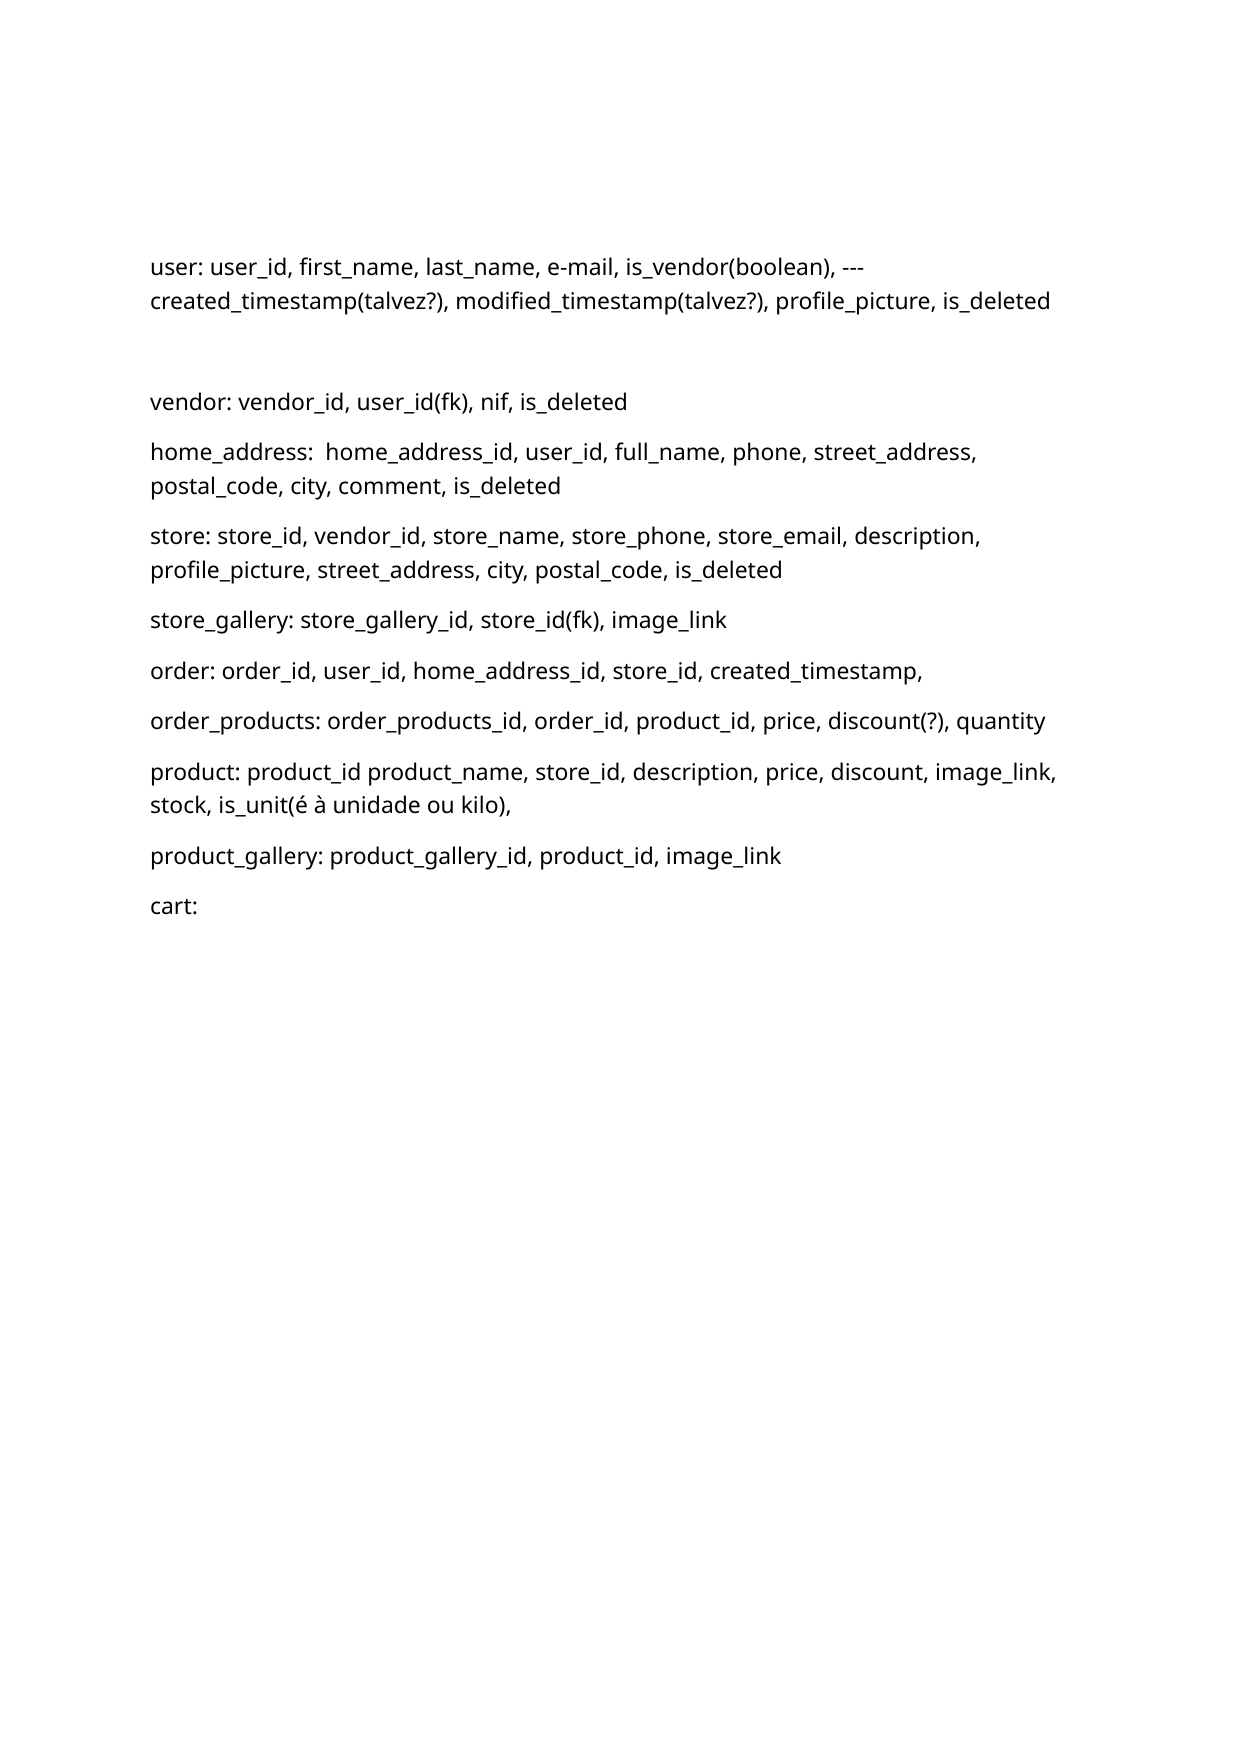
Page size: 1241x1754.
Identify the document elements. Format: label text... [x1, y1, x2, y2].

text product_gallery: product_gallery_id, product_id, image_link [150, 839, 1090, 871]
text store_gallery: store_gallery_id, store_id(fk), image_link [150, 604, 1090, 635]
text home_address: home_address_id, user_id, full_name, phone, street_address, postal_code, city, comment, is_deleted [150, 436, 1090, 501]
text cart: [150, 890, 1090, 921]
text vendor: vendor_id, user_id(fk), nif, is_deleted [150, 385, 1090, 417]
text product: product_id product_name, store_id, description, price, discount, image_link, stock, is_unit(é à unidade ou kilo), [150, 755, 1090, 820]
text order_products: order_products_id, order_id, product_id, price, discount(?), quantity [150, 705, 1090, 736]
text user: user_id, first_name, last_name, e-mail, is_vendor(boolean), ---created_timestamp(talvez?), modified_timestamp(talvez?), profile_picture, is_deleted [150, 251, 1090, 316]
text store: store_id, vendor_id, store_name, store_phone, store_email, description, profile_picture, street_address, city, postal_code, is_deleted [150, 520, 1090, 585]
text order: order_id, user_id, home_address_id, store_id, created_timestamp, [150, 654, 1090, 686]
